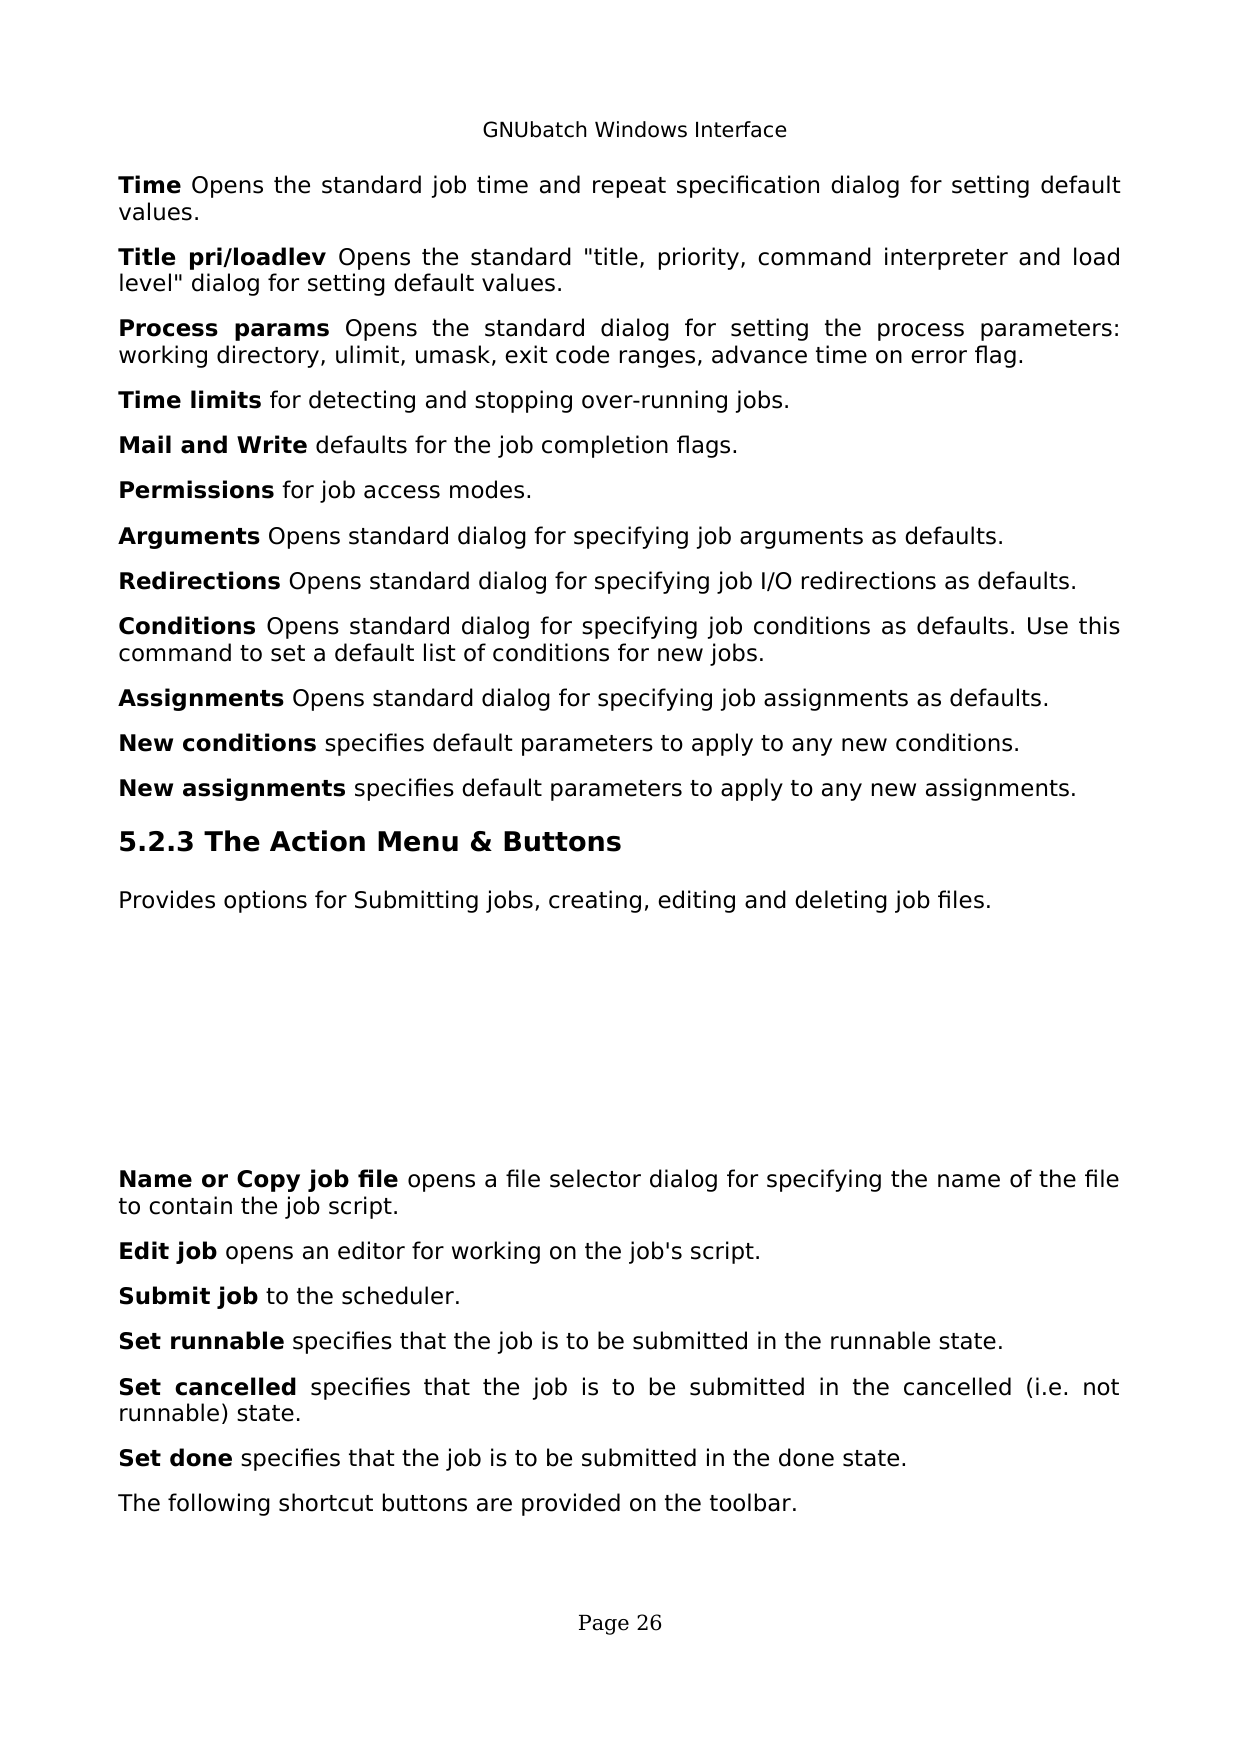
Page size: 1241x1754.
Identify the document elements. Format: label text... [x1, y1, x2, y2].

text Set done specifies that the job is to be submitted in the done state. [118, 1446, 1122, 1472]
text Mail and Write defaults for the job completion flags. [118, 433, 1122, 459]
text Arguments Opens standard dialog for specifying job arguments as defaults. [118, 523, 1122, 549]
text Provides options for Submitting jobs, creating, editing and deleting job files. [118, 888, 1122, 914]
text Title pri/loadlev Opens the standard "title, priority, command interpreter and load level" dialog for setting default values. [118, 244, 1122, 297]
text New assignments specifies default parameters to apply to any new assignments. [118, 775, 1122, 802]
text The following shortcut buttons are provided on the toolbar. [118, 1491, 1122, 1517]
text Name or Copy job file opens a file selector dialog for specifying the name of the file to contain the job script. [118, 1166, 1122, 1220]
text Edit job opens an editor for working on the job's script. [118, 1238, 1122, 1265]
text Assignments Opens standard dialog for specifying job assignments as defaults. [118, 685, 1122, 712]
text Conditions Opens standard dialog for specifying job conditions as defaults. Use this command to set a default list of conditions for new jobs. [118, 613, 1122, 667]
text Redirections Opens standard dialog for specifying job I/O redirections as defaults. [118, 568, 1122, 595]
text Time Opens the standard job time and repeat specification dialog for setting default values. [118, 172, 1122, 225]
subtitle The Action Menu & Buttons [118, 827, 1122, 858]
text Set cancelled specifies that the job is to be submitted in the cancelled (i.e. not runnable) state. [118, 1374, 1122, 1427]
text New conditions specifies default parameters to apply to any new conditions. [118, 730, 1122, 757]
text Submit job to the scheduler. [118, 1283, 1122, 1310]
text Process params Opens the standard dialog for setting the process parameters: working directory, ulimit, umask, exit code ranges, advance time on error flag. [118, 316, 1122, 369]
text Set runnable specifies that the job is to be submitted in the runnable state. [118, 1328, 1122, 1355]
text Permissions for job access modes. [118, 478, 1122, 504]
text Time limits for detecting and stopping over-running jobs. [118, 387, 1122, 414]
